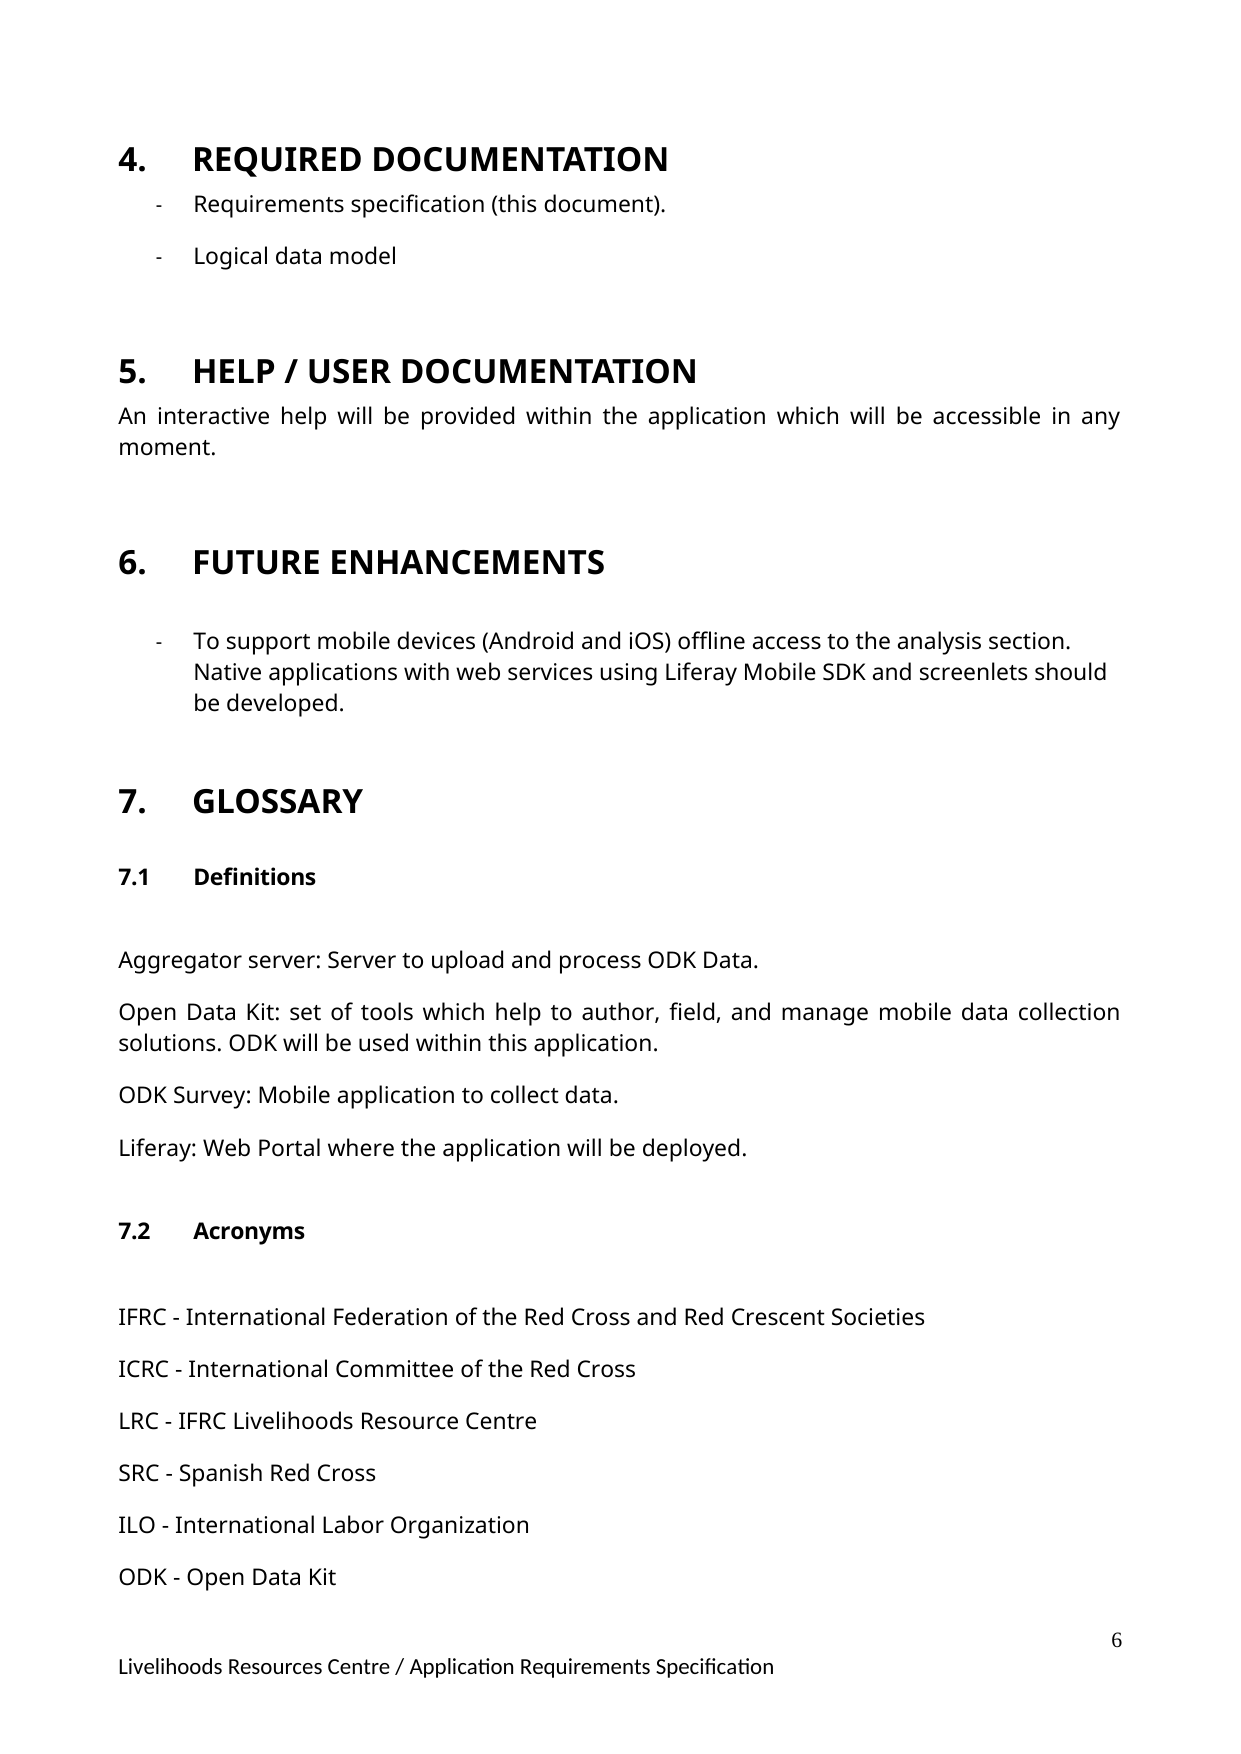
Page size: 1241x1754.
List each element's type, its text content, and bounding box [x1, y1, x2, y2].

text ODK - Open Data Kit [118, 1561, 1122, 1593]
text ICRC - International Committee of the Red Cross [118, 1353, 1122, 1384]
subtitle REQUIRED DOCUMENTATION [118, 136, 1122, 181]
subtitle Definitions [118, 861, 1122, 892]
subtitle HELP / USER DOCUMENTATION [118, 348, 1122, 393]
list Requirements specification (this document). [156, 187, 1122, 219]
text LRC - IFRC Livelihoods Resource Centre [118, 1405, 1122, 1436]
text ODK Survey: Mobile application to collect data. [118, 1079, 1122, 1111]
list Logical data model [156, 239, 1122, 271]
subtitle GLOSSARY [118, 778, 1122, 823]
subtitle Acronyms [118, 1215, 1122, 1246]
subtitle FUTURE ENHANCEMENTS [118, 539, 1122, 584]
text SRC - Spanish Red Cross [118, 1457, 1122, 1488]
text IFRC - International Federation of the Red Cross and Red Crescent Societies [118, 1301, 1122, 1332]
list To support mobile devices (Android and iOS) offline access to the analysis section. Native applications with web services using Liferay Mobile SDK and screenlets should be developed. [156, 625, 1122, 719]
text Aggregator server: Server to upload and process ODK Data. [118, 944, 1122, 975]
text Liferay: Web Portal where the application will be deployed. [118, 1131, 1122, 1163]
text ILO - International Labor Organization [118, 1509, 1122, 1541]
text Open Data Kit: set of tools which help to author, field, and manage mobile data collection solutions. ODK will be used within this application. [118, 996, 1122, 1058]
text An interactive help will be provided within the application which will be accessible in any moment. [118, 399, 1122, 462]
